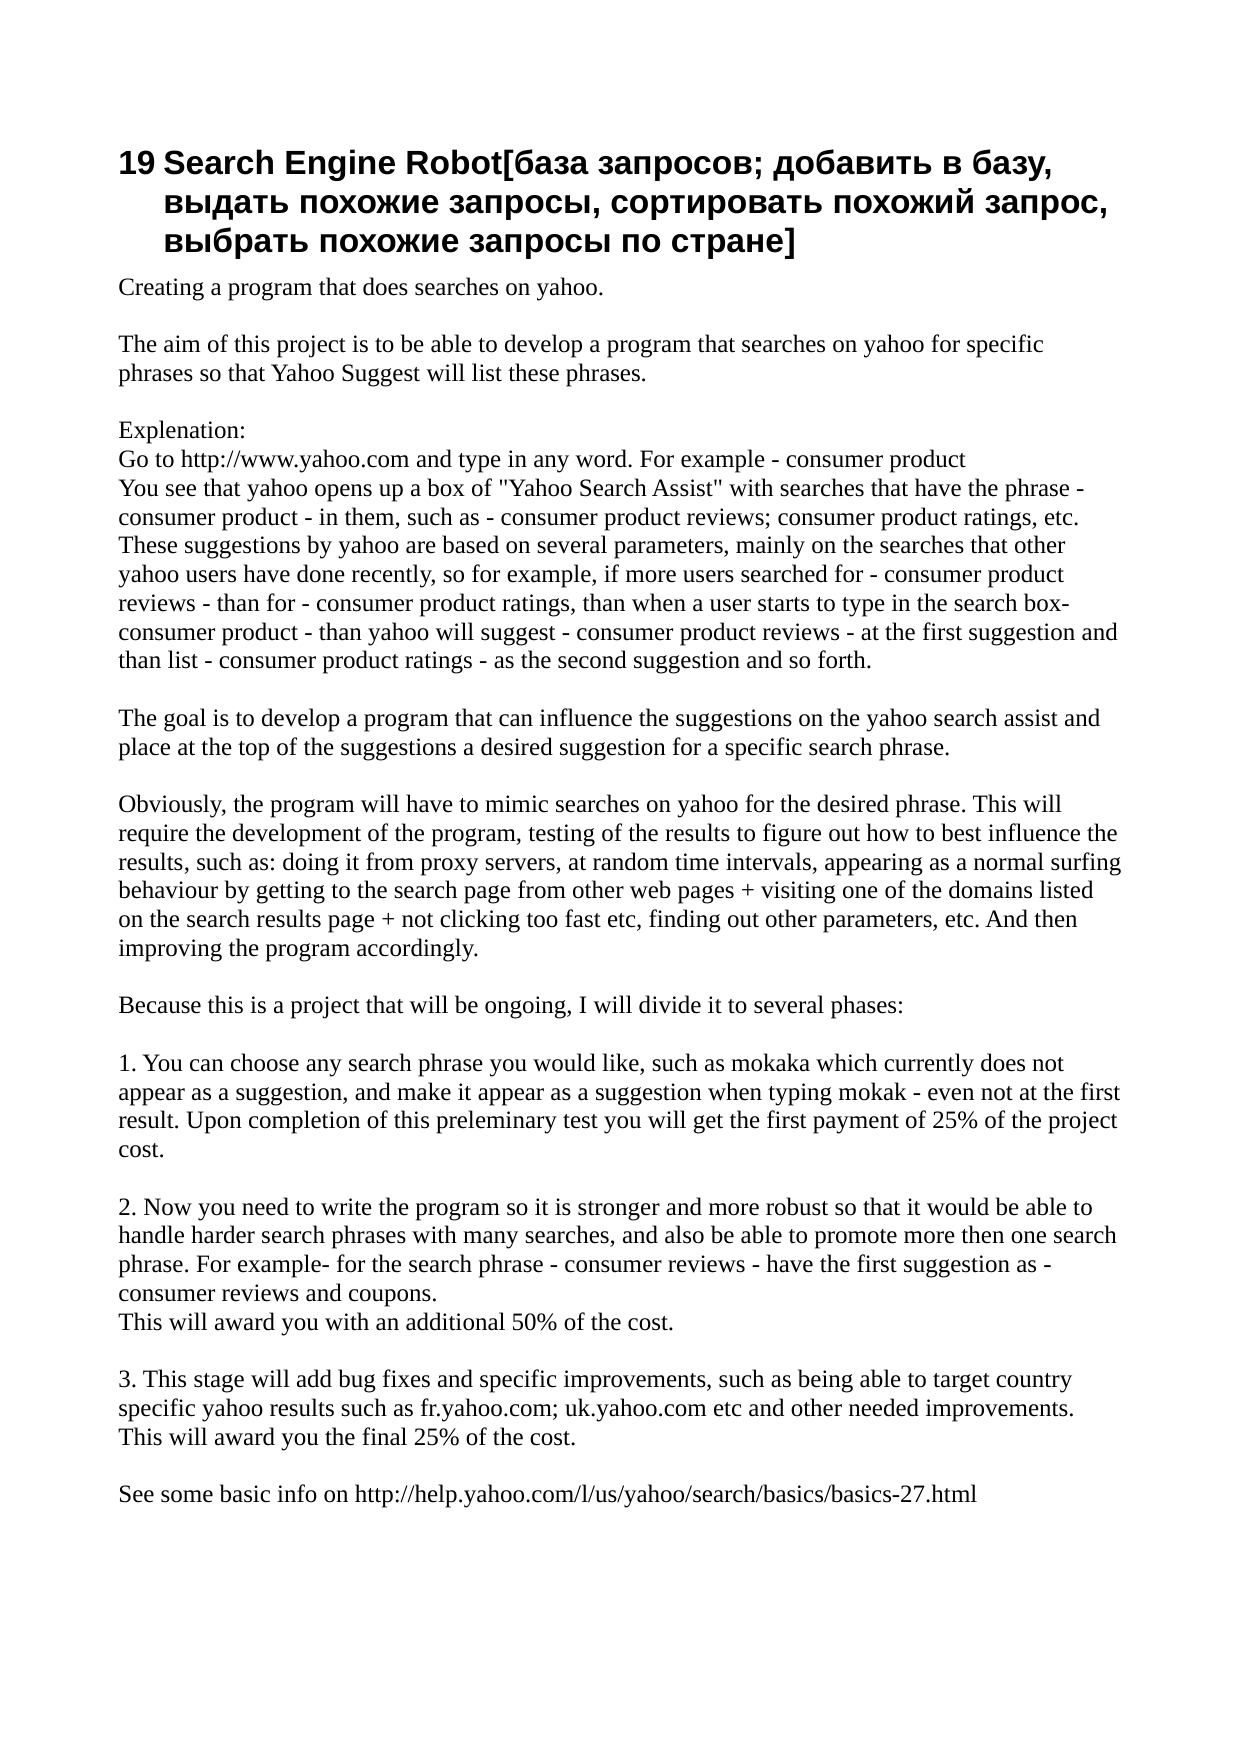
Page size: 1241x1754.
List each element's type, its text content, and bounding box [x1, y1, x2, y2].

subtitle Search Engine Robot[база запросов; добавить в базу, выдать похожие запросы, сортировать похожий запрос, выбрать похожие запросы по стране] [118, 143, 1122, 259]
text Creating a program that does searches on yahoo. The aim of this project is to be able to develop a program that searches on yahoo for specific phrases so that Yahoo Suggest will list these phrases. Explenation: Go to http://www.yahoo.com and type in any word. For example - consumer product You see that yahoo opens up a box of "Yahoo Search Assist" with searches that have the phrase - consumer product - in them, such as - consumer product reviews; consumer product ratings, etc. These suggestions by yahoo are based on several parameters, mainly on the searches that other yahoo users have done recently, so for example, if more users searched for - consumer product reviews - than for - consumer product ratings, than when a user starts to type in the search box- consumer product - than yahoo will suggest - consumer product reviews - at the first suggestion and than list - consumer product ratings - as the second suggestion and so forth. The goal is to develop a program that can influence the suggestions on the yahoo search assist and place at the top of the suggestions a desired suggestion for a specific search phrase. Obviously, the program will have to mimic searches on yahoo for the desired phrase. This will require the development of the program, testing of the results to figure out how to best influence the results, such as: doing it from proxy servers, at random time intervals, appearing as a normal surfing behaviour by getting to the search page from other web pages + visiting one of the domains listed on the search results page + not clicking too fast etc, finding out other parameters, etc. And then improving the program accordingly. Because this is a project that will be ongoing, I will divide it to several phases: 1. You can choose any search phrase you would like, such as mokaka which currently does not appear as a suggestion, and make it appear as a suggestion when typing mokak - even not at the first result. Upon completion of this preleminary test you will get the first payment of 25% of the project cost. 2. Now you need to write the program so it is stronger and more robust so that it would be able to handle harder search phrases with many searches, and also be able to promote more then one search phrase. For example- for the search phrase - consumer reviews - have the first suggestion as - consumer reviews and coupons. This will award you with an additional 50% of the cost. 3. This stage will add bug fixes and specific improvements, such as being able to target country specific yahoo results such as fr.yahoo.com; uk.yahoo.com etc and other needed improvements. This will award you the final 25% of the cost. See some basic info on http://help.yahoo.com/l/us/yahoo/search/basics/basics-27.html [118, 272, 1122, 1508]
